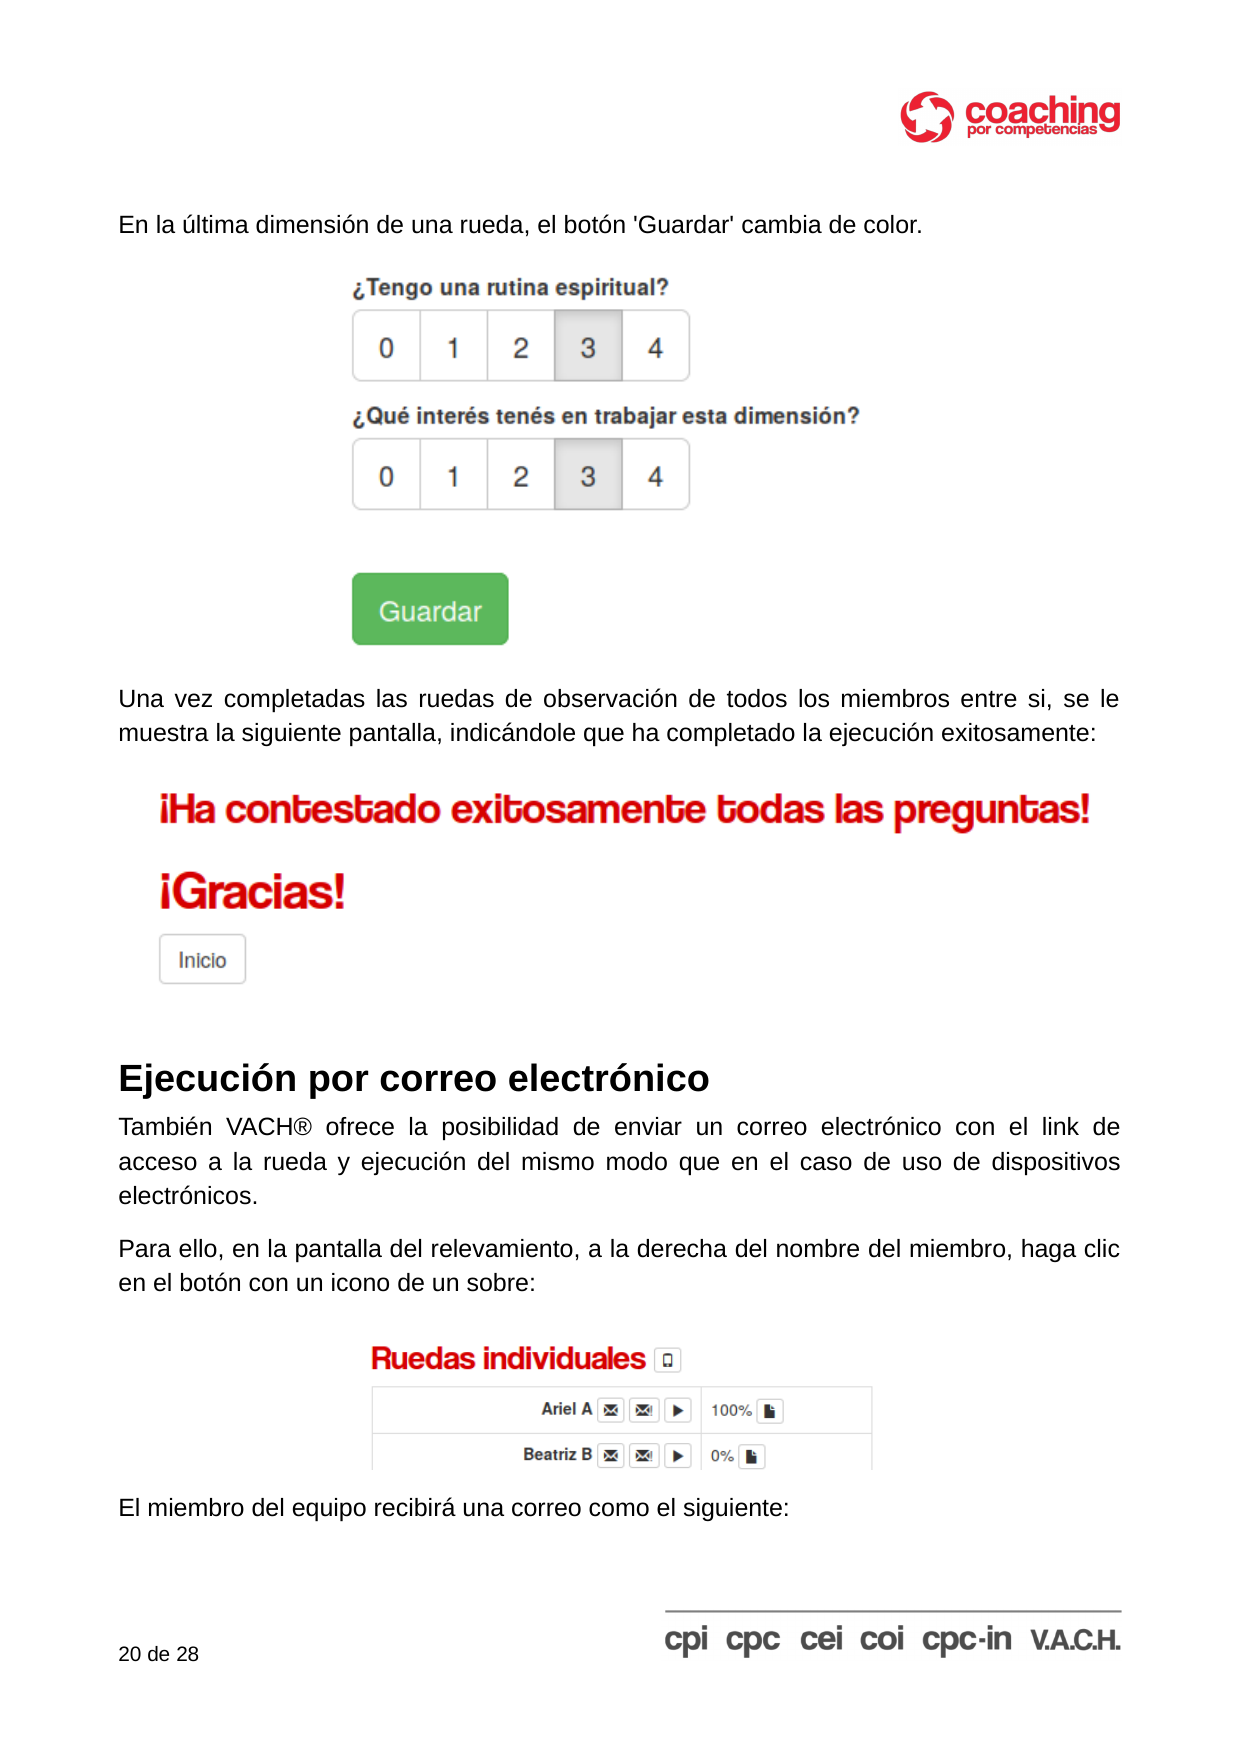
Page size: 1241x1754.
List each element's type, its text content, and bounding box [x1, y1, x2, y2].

text Para ello, en la pantalla del relevamiento, a la derecha del nombre del miembro, haga clic en el botón con un icono de un sobre: [118, 1233, 1122, 1297]
subtitle Ejecución por correo electrónico [118, 1056, 1122, 1100]
picture [661, 1609, 1123, 1661]
text En la última dimensión de una rueda, el botón 'Guardar' cambia de color. [118, 210, 1122, 238]
picture [332, 1428, 908, 1470]
text Una vez completadas las ruedas de observación de todos los miembros entre si, se le muestra la siguiente pantalla, indicándole que ha completado la ejecución exitosamente: [118, 684, 1122, 747]
text También VACH® ofrece la posibilidad de enviar un correo electrónico con el link de acceso a la rueda y ejecución del mismo modo que en el caso de uso de dispositivos electrónicos. [118, 1112, 1122, 1210]
picture [307, 262, 933, 661]
picture [118, 770, 1123, 1008]
text El miembro del equipo recibirá una correo como el siguiente: [118, 1493, 1122, 1521]
picture [897, 88, 1123, 146]
